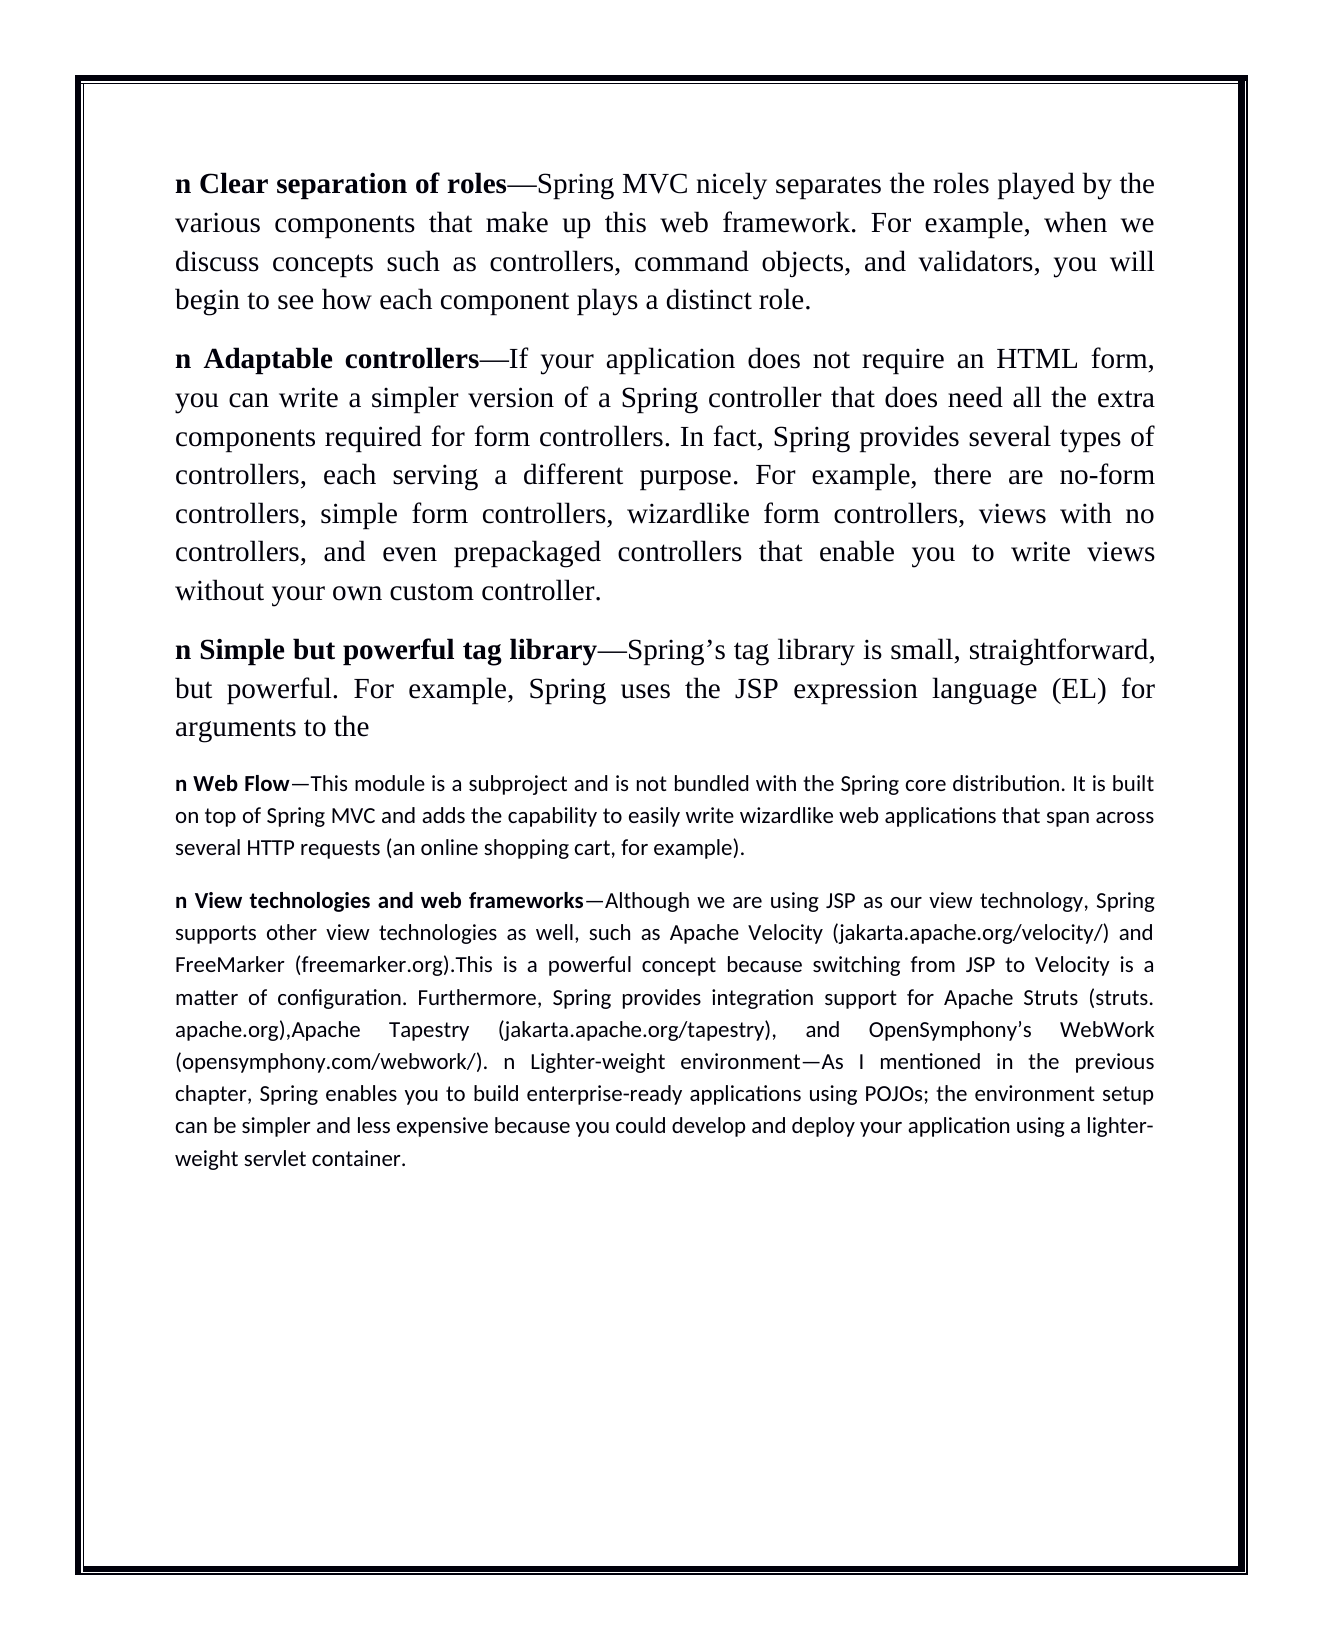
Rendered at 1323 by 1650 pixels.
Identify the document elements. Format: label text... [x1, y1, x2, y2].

text n Simple but powerful tag library—Spring’s tag library is small, straightforward, but powerful. For example, Spring uses the JSP expression language (EL) for arguments to the [175, 632, 1156, 743]
text n View technologies and web frameworks—Although we are using JSP as our view technology, Spring supports other view technologies as well, such as Apache Velocity (jakarta.apache.org/velocity/) and FreeMarker (freemarker.org).This is a powerful concept because switching from JSP to Velocity is a matter of configuration. Furthermore, Spring provides integration support for Apache Struts (struts. apache.org),Apache Tapestry (jakarta.apache.org/tapestry), and OpenSymphony’s WebWork (opensymphony.com/webwork/). n Lighter-weight environment—As I mentioned in the previous chapter, Spring enables you to build enterprise-ready applications using POJOs; the environment setup can be simpler and less expensive because you could develop and deploy your application using a lighter-weight servlet container. [175, 886, 1156, 1172]
text n Clear separation of roles—Spring MVC nicely separates the roles played by the various components that make up this web framework. For example, when we discuss concepts such as controllers, command objects, and validators, you will begin to see how each component plays a distinct role. [175, 167, 1156, 316]
text n Web Flow—This module is a subproject and is not bundled with the Spring core distribution. It is built on top of Spring MVC and adds the capability to easily write wizardlike web applications that span across several HTTP requests (an online shopping cart, for example). [175, 769, 1156, 861]
text n Adaptable controllers—If your application does not require an HTML form, you can write a simpler version of a Spring controller that does need all the extra components required for form controllers. In fact, Spring provides several types of controllers, each serving a different purpose. For example, there are no-form controllers, simple form controllers, wizardlike form controllers, views with no controllers, and even prepackaged controllers that enable you to write views without your own custom controller. [175, 342, 1156, 606]
